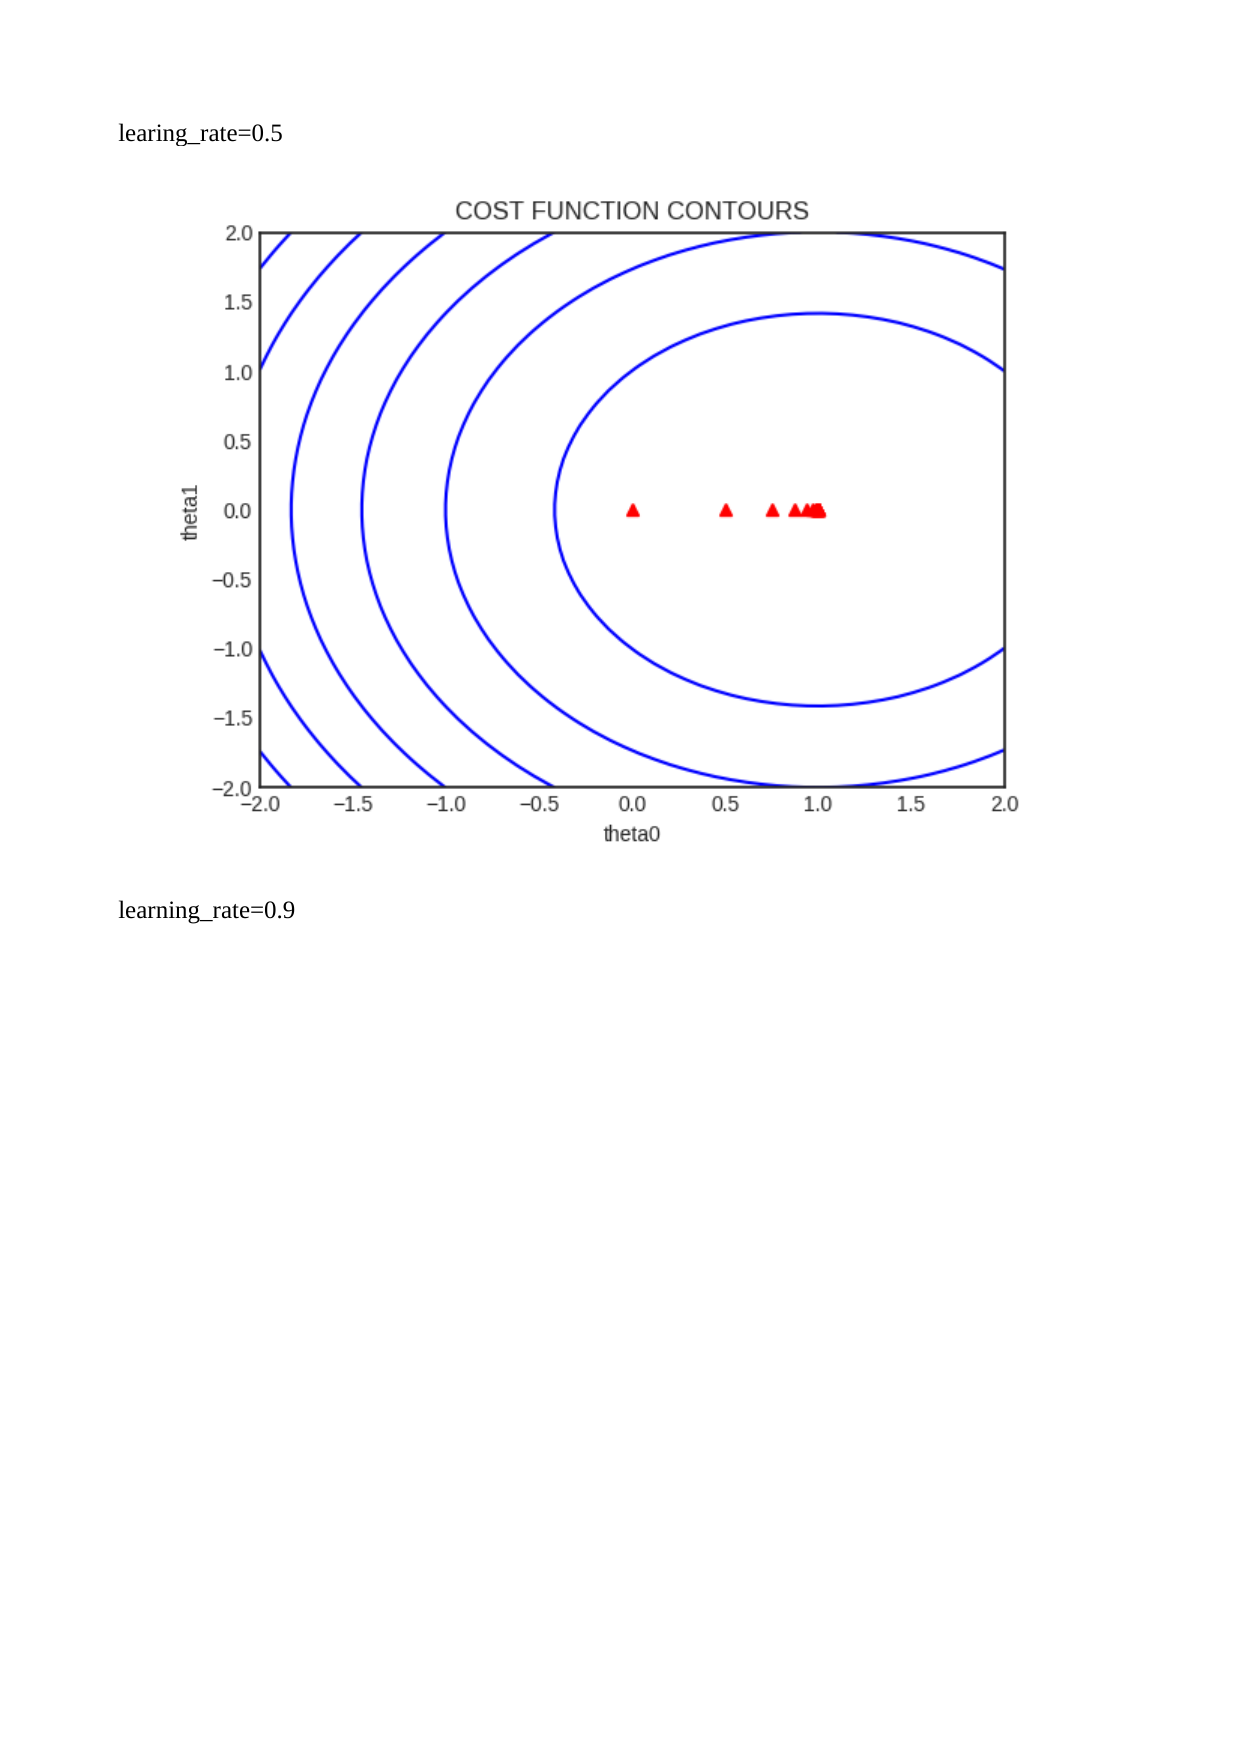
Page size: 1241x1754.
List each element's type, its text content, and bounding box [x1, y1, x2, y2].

text learing_rate=0.5 [118, 118, 1122, 147]
picture [140, 146, 1100, 867]
text learning_rate=0.9 [118, 896, 1122, 924]
